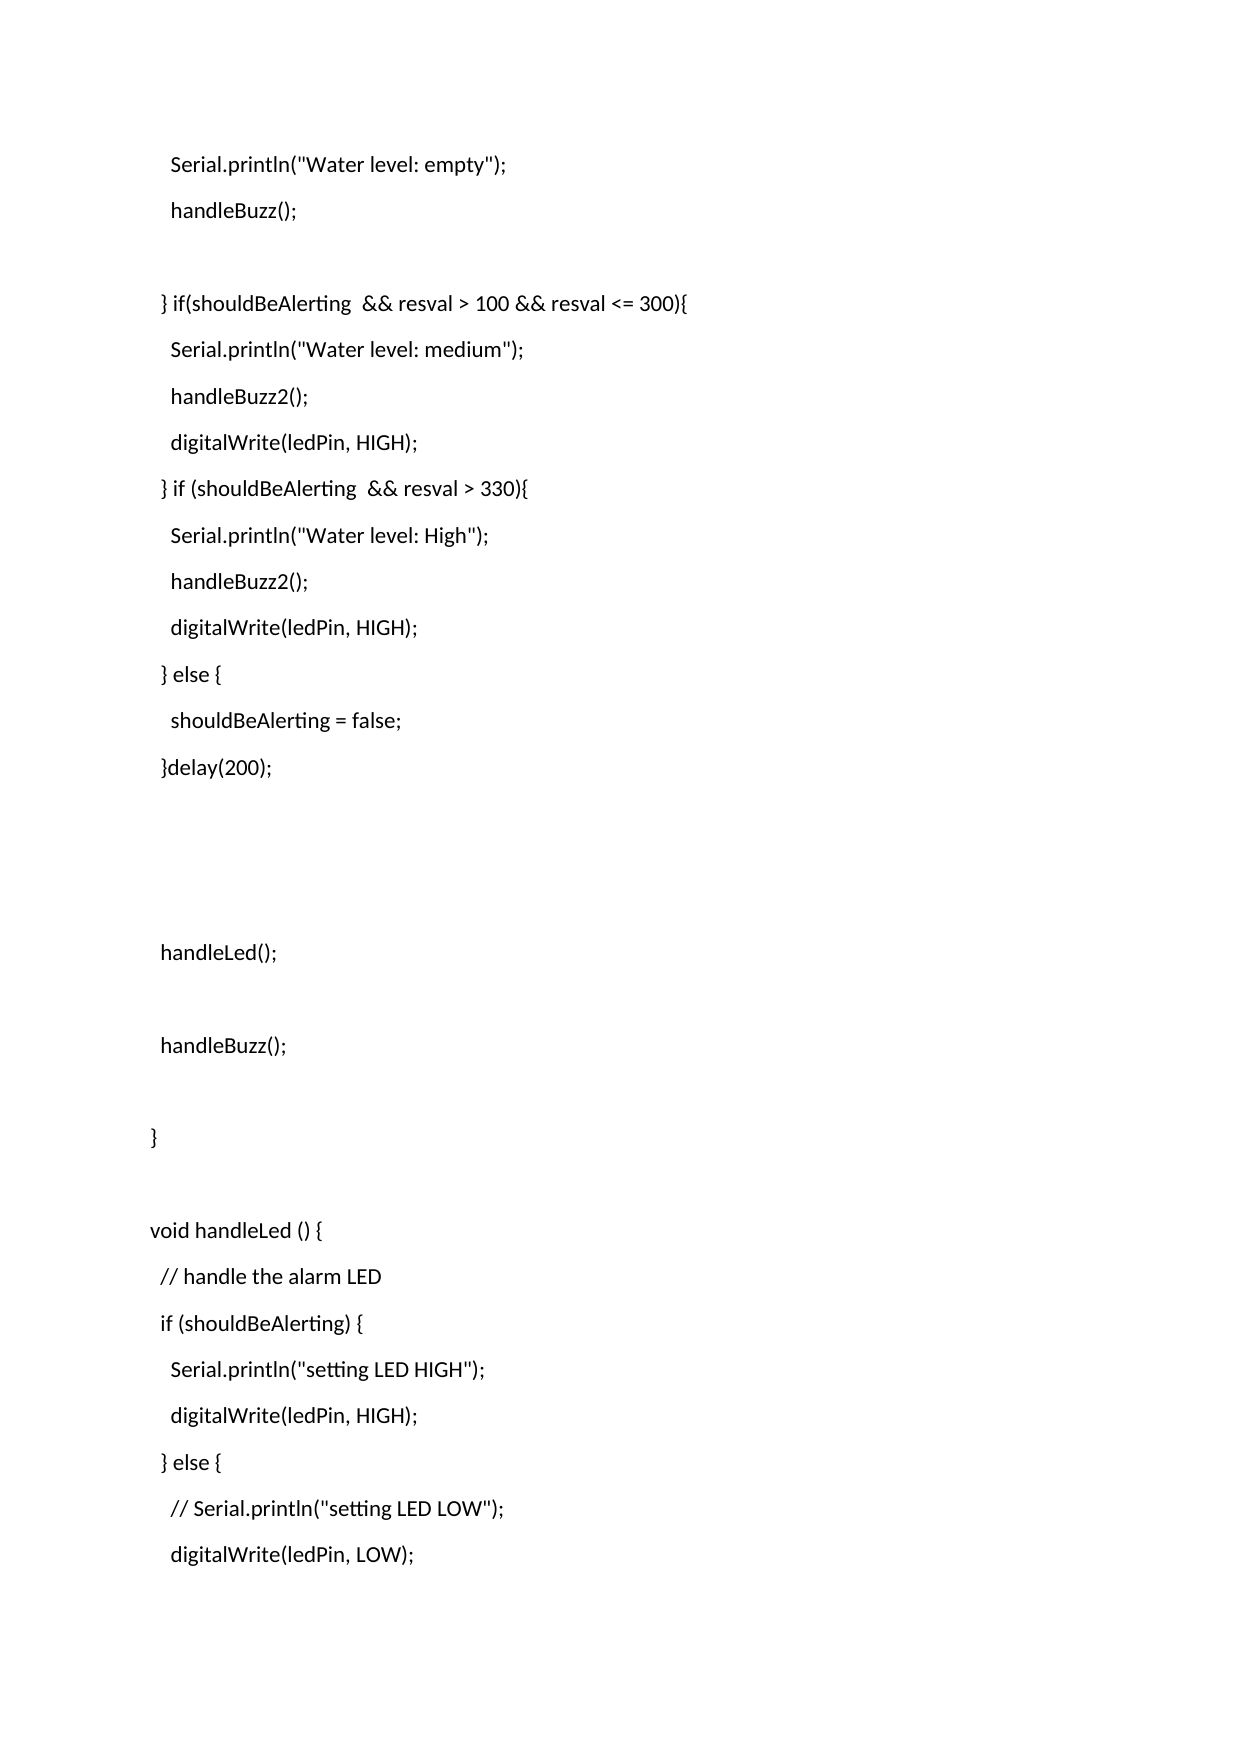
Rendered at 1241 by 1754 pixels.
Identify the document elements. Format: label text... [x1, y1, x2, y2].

text if (shouldBeAlerting) { [150, 1309, 1090, 1337]
text Serial.println("Water level: empty"); [150, 150, 1090, 178]
text } else { [150, 1448, 1090, 1476]
text } else { [150, 660, 1090, 688]
text digitalWrite(ledPin, HIGH); [150, 613, 1090, 642]
text handleBuzz(); [150, 1031, 1090, 1059]
text void handleLed () { [150, 1216, 1090, 1244]
text digitalWrite(ledPin, HIGH); [150, 428, 1090, 456]
text } if (shouldBeAlerting && resval > 330){ [150, 474, 1090, 502]
text shouldBeAlerting = false; [150, 706, 1090, 734]
text handleBuzz(); [150, 196, 1090, 224]
text Serial.println("Water level: High"); [150, 521, 1090, 549]
text // Serial.println("setting LED LOW"); [150, 1494, 1090, 1522]
text } [150, 1123, 1090, 1151]
text Serial.println("setting LED HIGH"); [150, 1355, 1090, 1383]
text handleLed(); [150, 938, 1090, 966]
text Serial.println("Water level: medium"); [150, 335, 1090, 363]
text handleBuzz2(); [150, 567, 1090, 595]
text handleBuzz2(); [150, 382, 1090, 410]
text } if(shouldBeAlerting && resval > 100 && resval <= 300){ [150, 289, 1090, 317]
text // handle the alarm LED [150, 1262, 1090, 1291]
text digitalWrite(ledPin, LOW); [150, 1541, 1090, 1569]
text }delay(200); [150, 753, 1090, 781]
text digitalWrite(ledPin, HIGH); [150, 1402, 1090, 1429]
